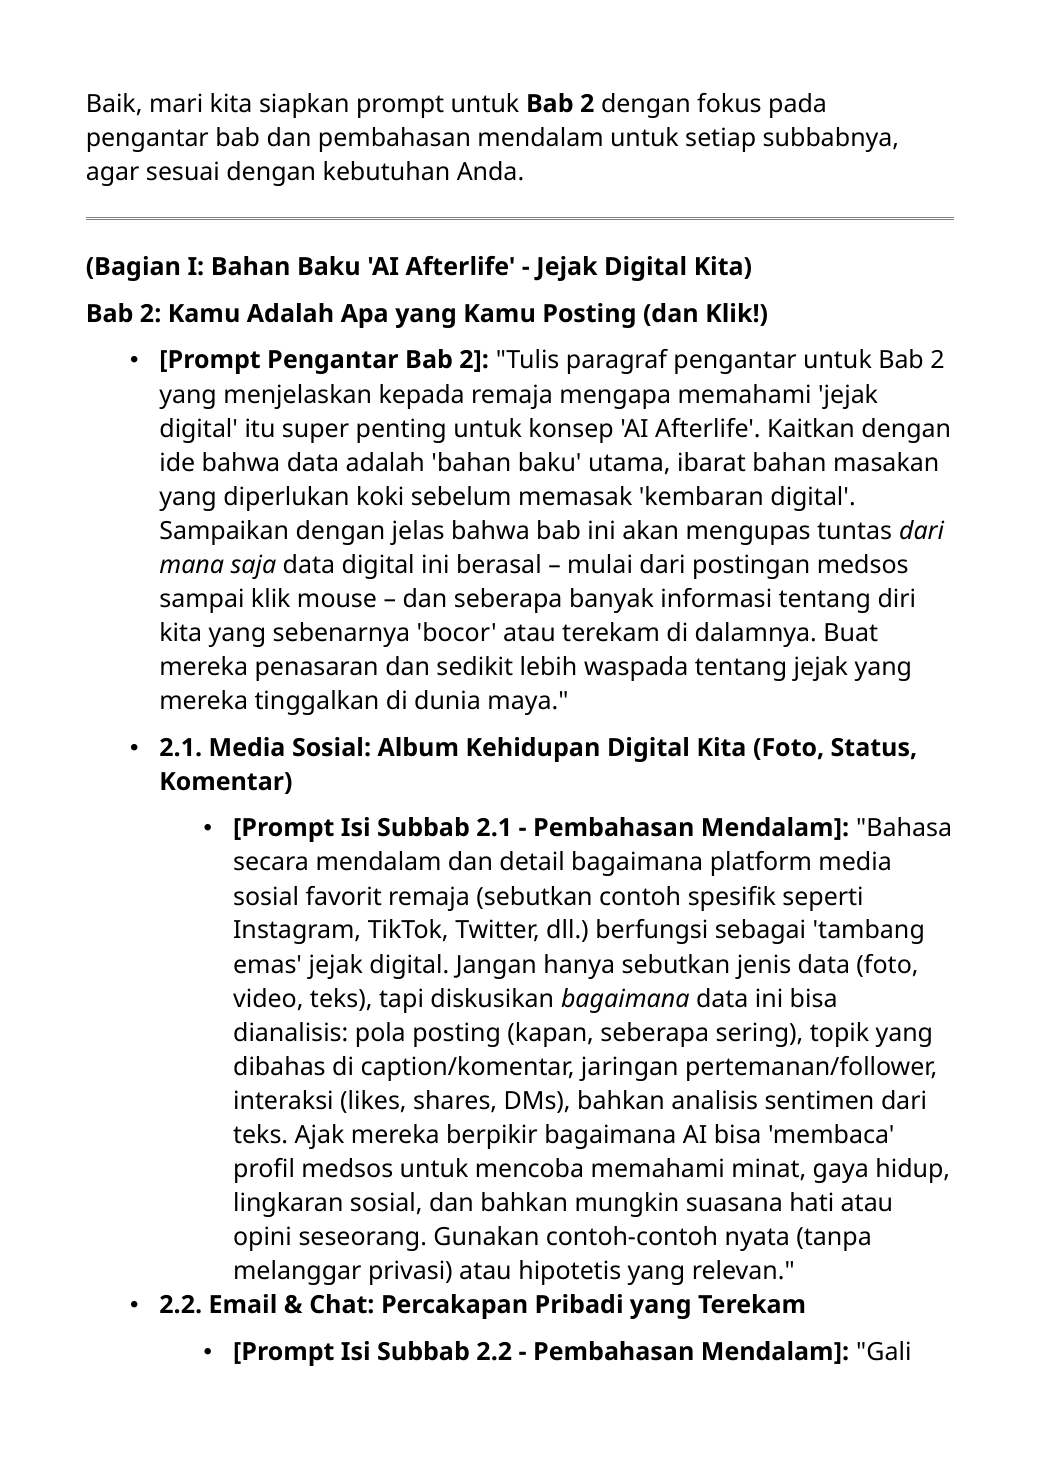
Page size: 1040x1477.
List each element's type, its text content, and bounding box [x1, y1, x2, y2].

list 2.1. Media Sosial: Album Kehidupan Digital Kita (Foto, Status, Komentar) [130, 729, 954, 797]
text Baik, mari kita siapkan prompt untuk Bab 2 dengan fokus pada pengantar bab dan pembahasan mendalam untuk setiap subbabnya, agar sesuai dengan kebutuhan Anda. [86, 86, 954, 188]
list [Prompt Isi Subbab 2.1 - Pembahasan Mendalam]: "Bahasa secara mendalam dan detail bagaimana platform media sosial favorit remaja (sebutkan contoh spesifik seperti Instagram, TikTok, Twitter, dll.) berfungsi sebagai 'tambang emas' jejak digital. Jangan hanya sebutkan jenis data (foto, video, teks), tapi diskusikan bagaimana data ini bisa dianalisis: pola posting (kapan, seberapa sering), topik yang dibahas di caption/komentar, jaringan pertemanan/follower, interaksi (likes, shares, DMs), bahkan analisis sentimen dari teks. Ajak mereka berpikir bagaimana AI bisa 'membaca' profil medsos untuk mencoba memahami minat, gaya hidup, lingkaran sosial, dan bahkan mungkin suasana hati atau opini seseorang. Gunakan contoh-contoh nyata (tanpa melanggar privasi) atau hipotetis yang relevan." [203, 810, 954, 1287]
list [Prompt Isi Subbab 2.2 - Pembahasan Mendalam]: "Gali [203, 1333, 954, 1367]
list 2.2. Email & Chat: Percakapan Pribadi yang Terekam [130, 1287, 954, 1321]
list [Prompt Pengantar Bab 2]: "Tulis paragraf pengantar untuk Bab 2 yang menjelaskan kepada remaja mengapa memahami 'jejak digital' itu super penting untuk konsep 'AI Afterlife'. Kaitkan dengan ide bahwa data adalah 'bahan baku' utama, ibarat bahan masakan yang diperlukan koki sebelum memasak 'kembaran digital'. Sampaikan dengan jelas bahwa bab ini akan mengupas tuntas dari mana saja data digital ini berasal – mulai dari postingan medsos sampai klik mouse – dan seberapa banyak informasi tentang diri kita yang sebenarnya 'bocor' atau terekam di dalamnya. Buat mereka penasaran dan sedikit lebih waspada tentang jejak yang mereka tinggalkan di dunia maya." [130, 342, 954, 717]
text Bab 2: Kamu Adalah Apa yang Kamu Posting (dan Klik!) [86, 296, 954, 330]
text (Bagian I: Bahan Baku 'AI Afterlife' - Jejak Digital Kita) [86, 249, 954, 283]
